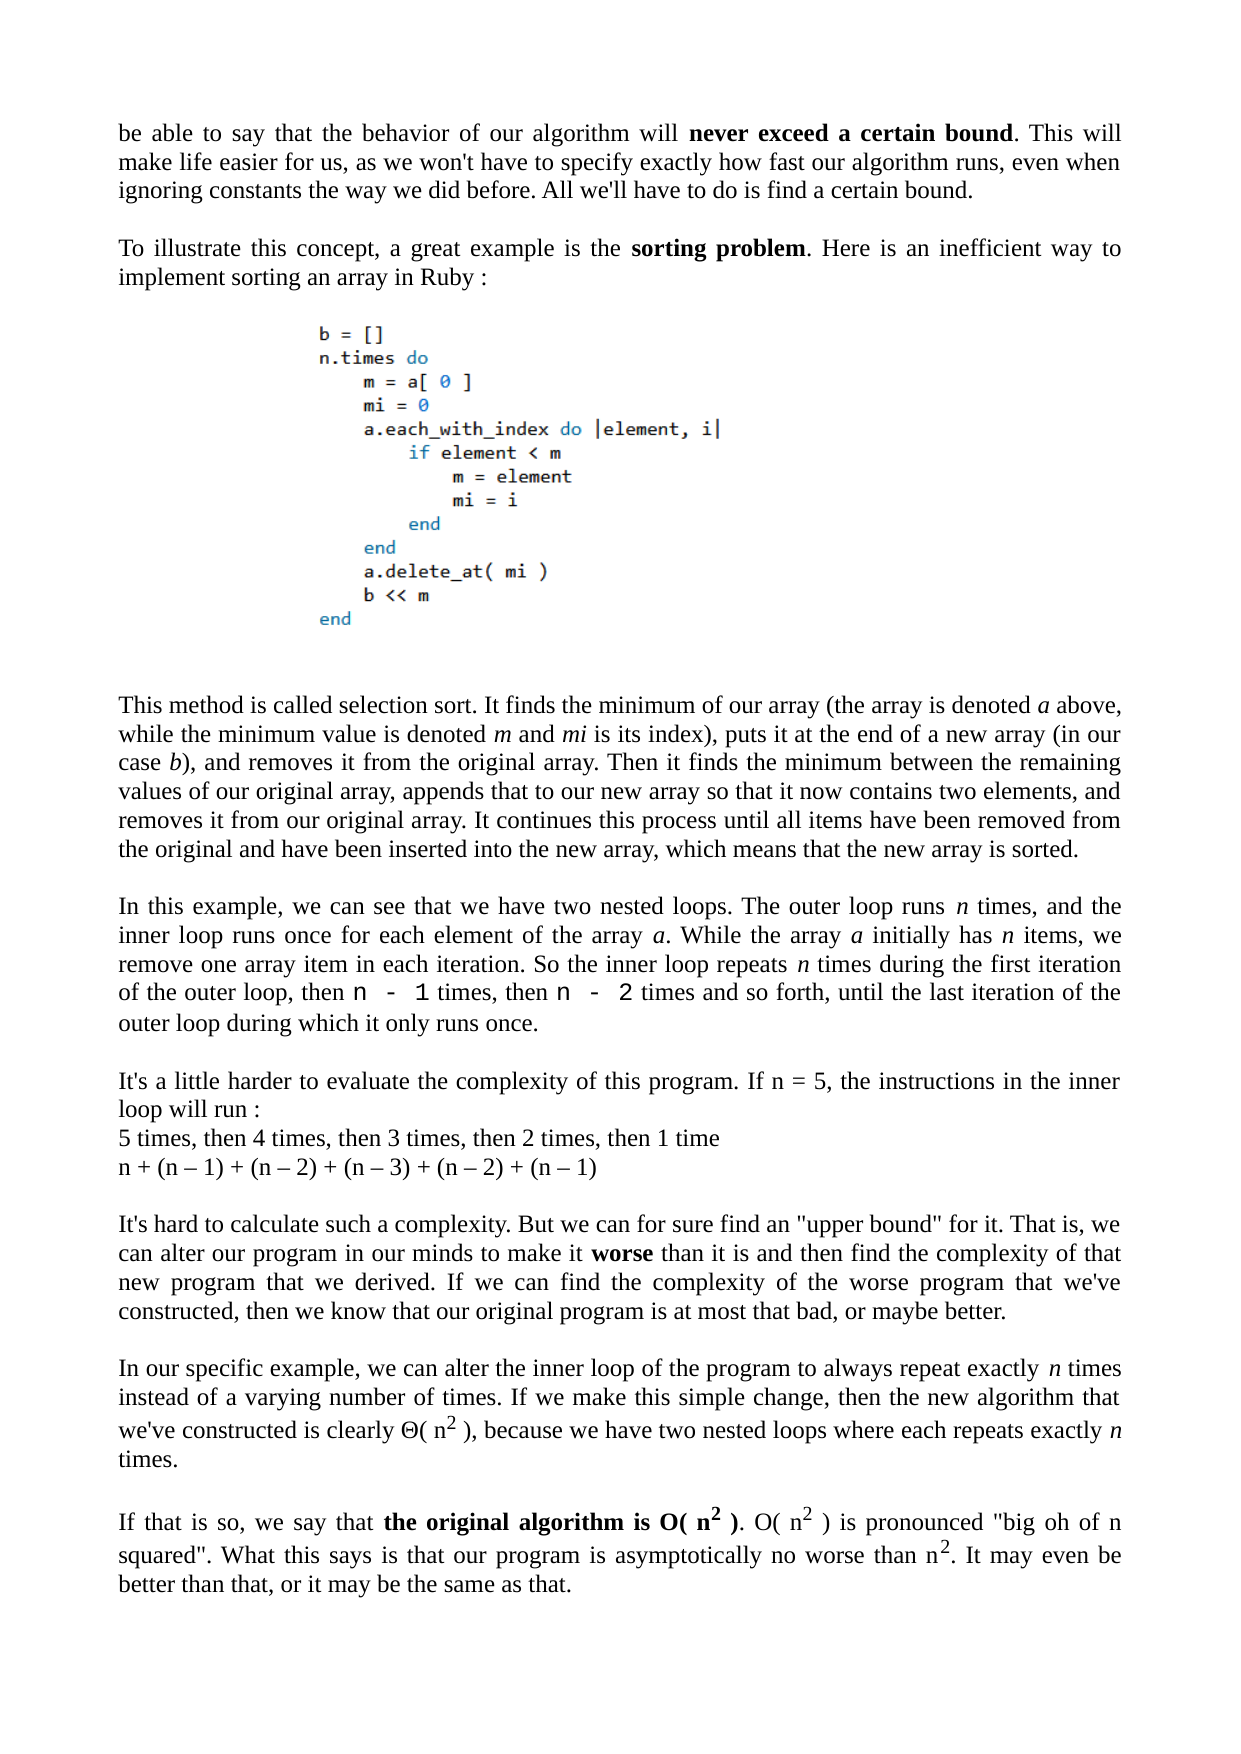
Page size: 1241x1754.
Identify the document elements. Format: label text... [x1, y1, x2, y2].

text It's hard to calculate such a complexity. But we can for sure find an "upper bound" for it. That is, we can alter our program in our minds to make it worse than it is and then find the complexity of that new program that we derived. If we can find the complexity of the worse program that we've constructed, then we know that our original program is at most that bad, or maybe better. [118, 1209, 1122, 1324]
text This method is called selection sort. It finds the minimum of our array (the array is denoted a above, while the minimum value is denoted m and mi is its index), puts it at the end of a new array (in our case b), and removes it from the original array. Then it finds the minimum between the remaining values of our original array, appends that to our new array so that it now contains two elements, and removes it from our original array. It continues this process until all items have been removed from the original and have been inserted into the new array, which means that the new array is sorted. [118, 690, 1122, 862]
text In our specific example, we can alter the inner loop of the program to always repeat exactly n times instead of a varying number of times. If we make this simple change, then the new algorithm that we've constructed is clearly Θ( n2 ), because we have two nested loops where each repeats exactly n times. [118, 1353, 1122, 1473]
text If that is so, we say that the original algorithm is O( n2 ). O( n2 ) is pronounced "big oh of n squared". What this says is that our program is asymptotically no worse than n2. It may even be better than that, or it may be the same as that. [118, 1502, 1122, 1598]
text To illustrate this concept, a great example is the sorting problem. Here is an inefficient way to implement sorting an array in Ruby : [118, 233, 1122, 291]
text n + (n – 1) + (n – 2) + (n – 3) + (n – 2) + (n – 1) [118, 1152, 1122, 1181]
text be able to say that the behavior of our algorithm will never exceed a certain bound. This will make life easier for us, as we won't have to specify exactly how fast our algorithm runs, even when ignoring constants the way we did before. All we'll have to do is find a certain bound. [118, 118, 1122, 204]
text It's a little harder to evaluate the complexity of this program. If n = 5, the instructions in the inner loop will run : [118, 1066, 1122, 1123]
text 5 times, then 4 times, then 3 times, then 2 times, then 1 time [118, 1123, 1122, 1152]
text In this example, we can see that we have two nested loops. The outer loop runs n times, and the inner loop runs once for each element of the array a. While the array a initially has n items, we remove one array item in each iteration. So the inner loop repeats n times during the first iteration of the outer loop, then n - 1 times, then n - 2 times and so forth, until the last iteration of the outer loop during which it only runs once. [118, 891, 1122, 1037]
